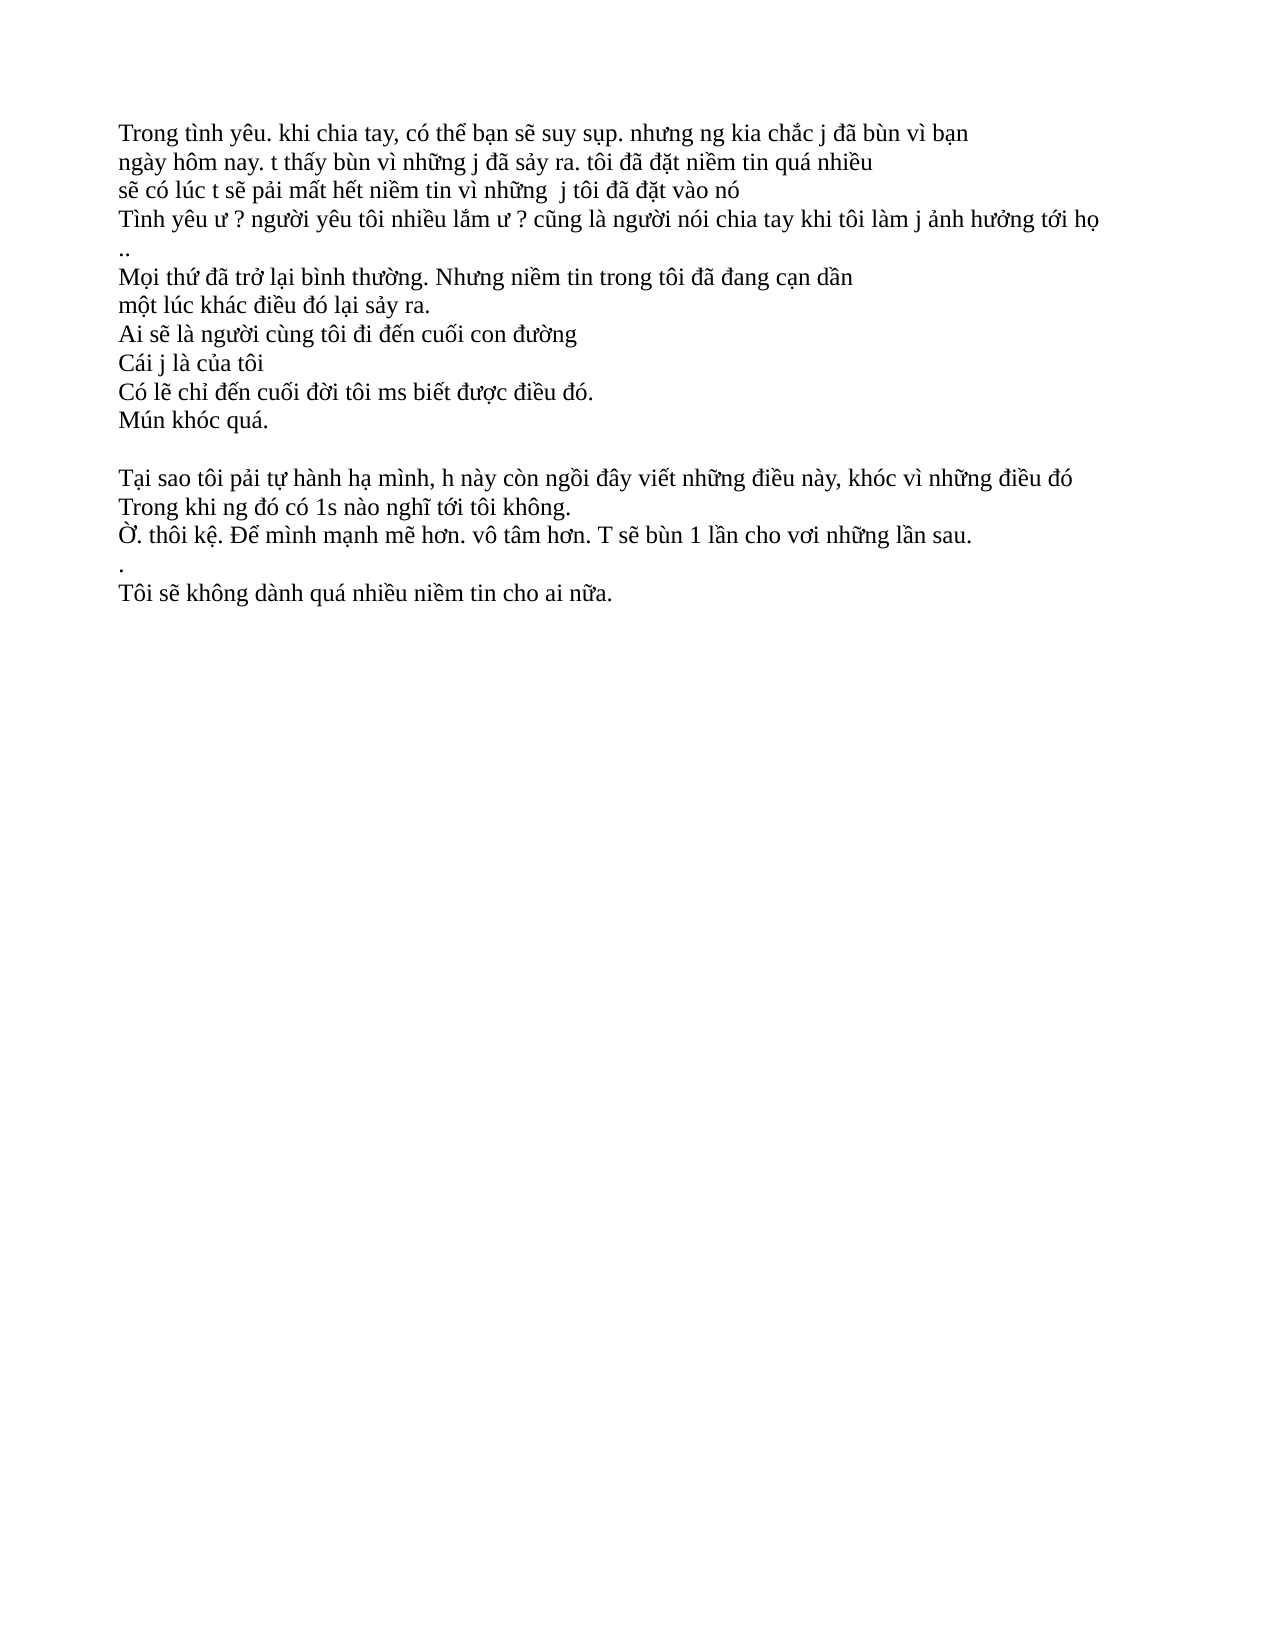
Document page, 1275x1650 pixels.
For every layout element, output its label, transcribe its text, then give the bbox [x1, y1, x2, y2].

text Tôi sẽ không dành quá nhiều niềm tin cho ai nữa. [118, 578, 1157, 607]
text . [118, 549, 1157, 578]
text Mún khóc quá. [118, 406, 1157, 434]
text Trong khi ng đó có 1s nào nghĩ tới tôi không. [118, 492, 1157, 521]
text Ai sẽ là người cùng tôi đi đến cuối con đường [118, 319, 1157, 348]
text Ờ. thôi kệ. Để mình mạnh mẽ hơn. vô tâm hơn. T sẽ bùn 1 lần cho vơi những lần sau. [118, 521, 1157, 549]
text một lúc khác điều đó lại sảy ra. [118, 291, 1157, 319]
text Có lẽ chỉ đến cuối đời tôi ms biết được điều đó. [118, 377, 1157, 406]
text ngày hôm nay. t thấy bùn vì những j đã sảy ra. tôi đã đặt niềm tin quá nhiều [118, 147, 1157, 176]
text Tại sao tôi pải tự hành hạ mình, h này còn ngồi đây viết những điều này, khóc vì những điều đó [118, 463, 1157, 492]
text Trong tình yêu. khi chia tay, có thể bạn sẽ suy sụp. nhưng ng kia chắc j đã bùn vì bạn [118, 118, 1157, 147]
text Tình yêu ư ? người yêu tôi nhiều lắm ư ? cũng là người nói chia tay khi tôi làm j ảnh hưởng tới họ [118, 204, 1157, 233]
text Mọi thứ đã trở lại bình thường. Nhưng niềm tin trong tôi đã đang cạn dần [118, 262, 1157, 291]
text Cái j là của tôi [118, 348, 1157, 377]
text .. [118, 233, 1157, 262]
text sẽ có lúc t sẽ pải mất hết niềm tin vì những j tôi đã đặt vào nó [118, 176, 1157, 204]
